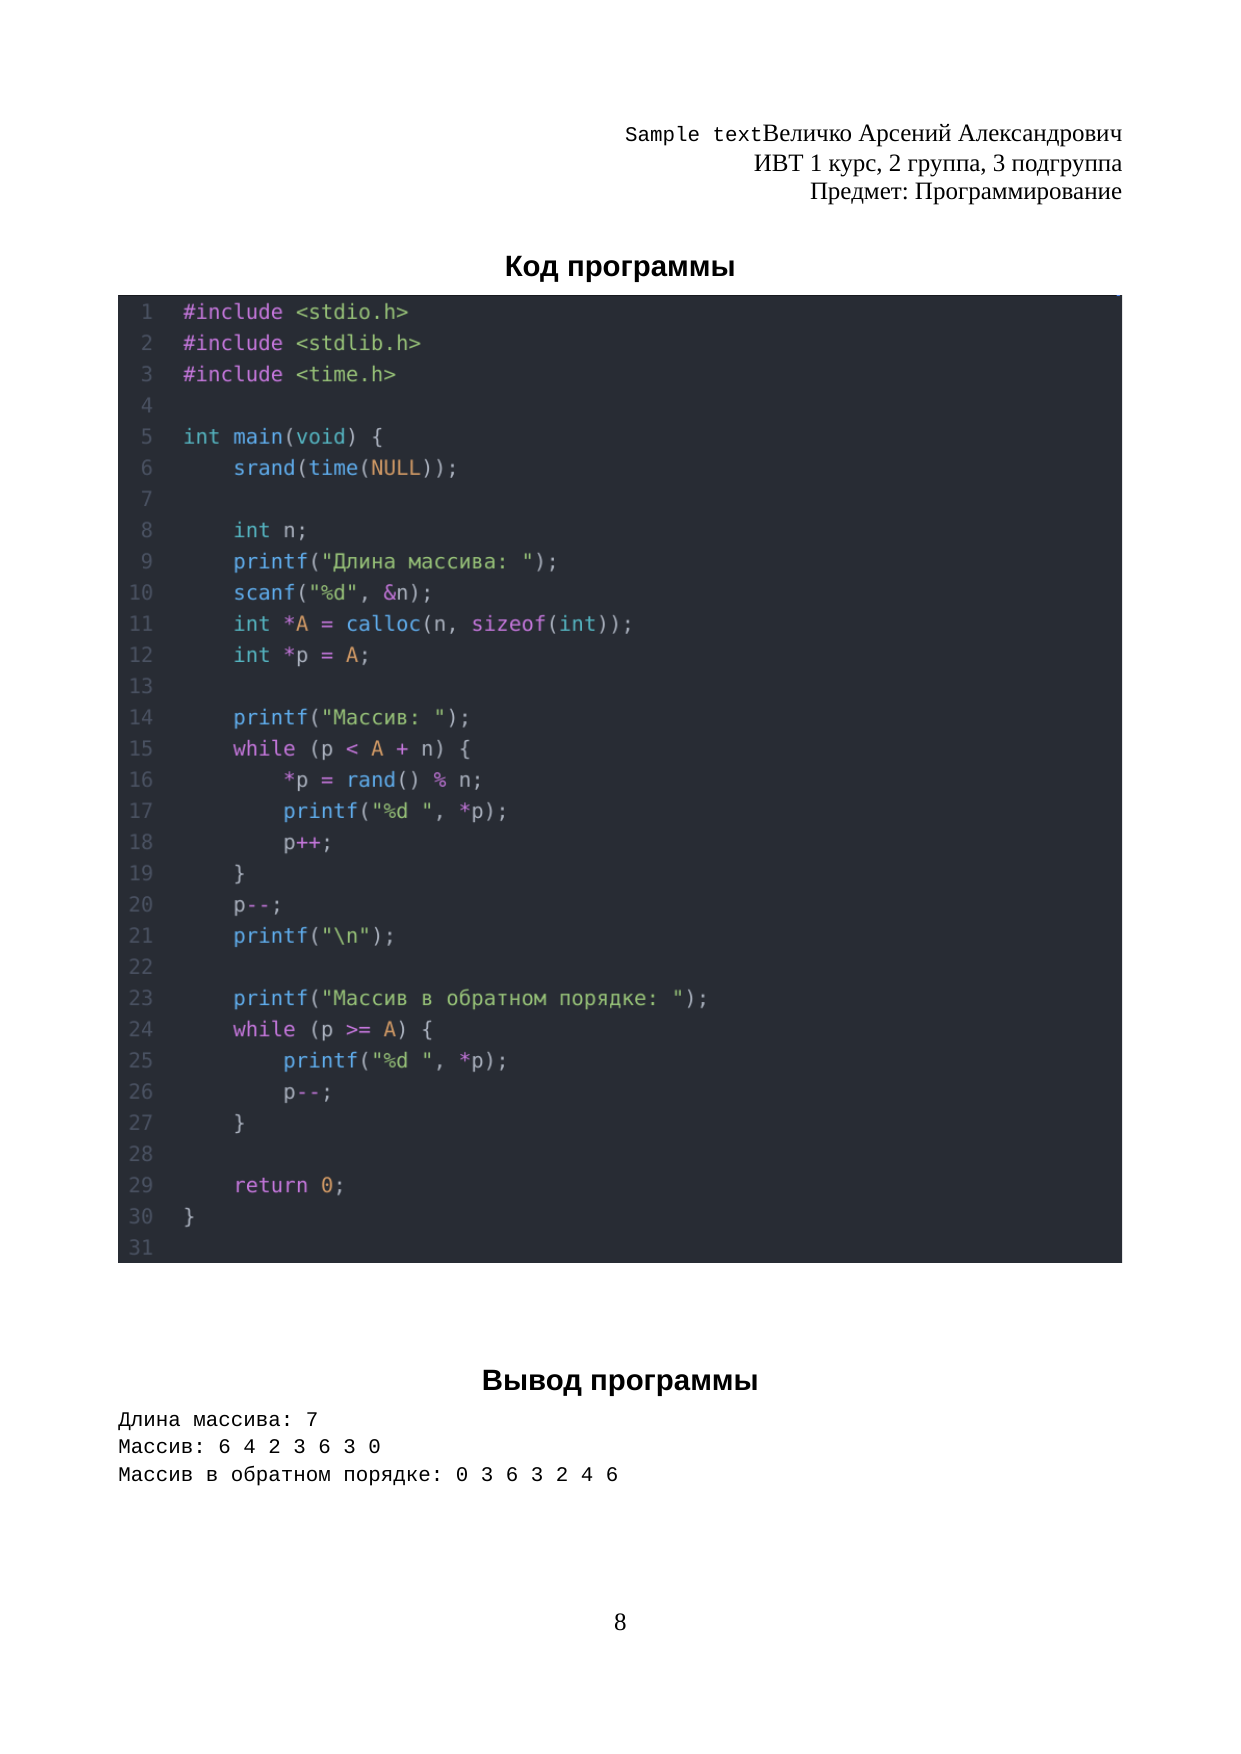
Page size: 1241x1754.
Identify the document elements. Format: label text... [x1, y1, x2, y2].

picture [118, 295, 1123, 1263]
text Массив: 6 4 2 3 6 3 0 [118, 1436, 1122, 1460]
text Длина массива: 7 [118, 1409, 1122, 1433]
subtitle Код программы [118, 249, 1122, 283]
subtitle Вывод программы [118, 1363, 1122, 1397]
text Массив в обратном порядке: 0 3 6 3 2 4 6 [118, 1464, 1122, 1487]
